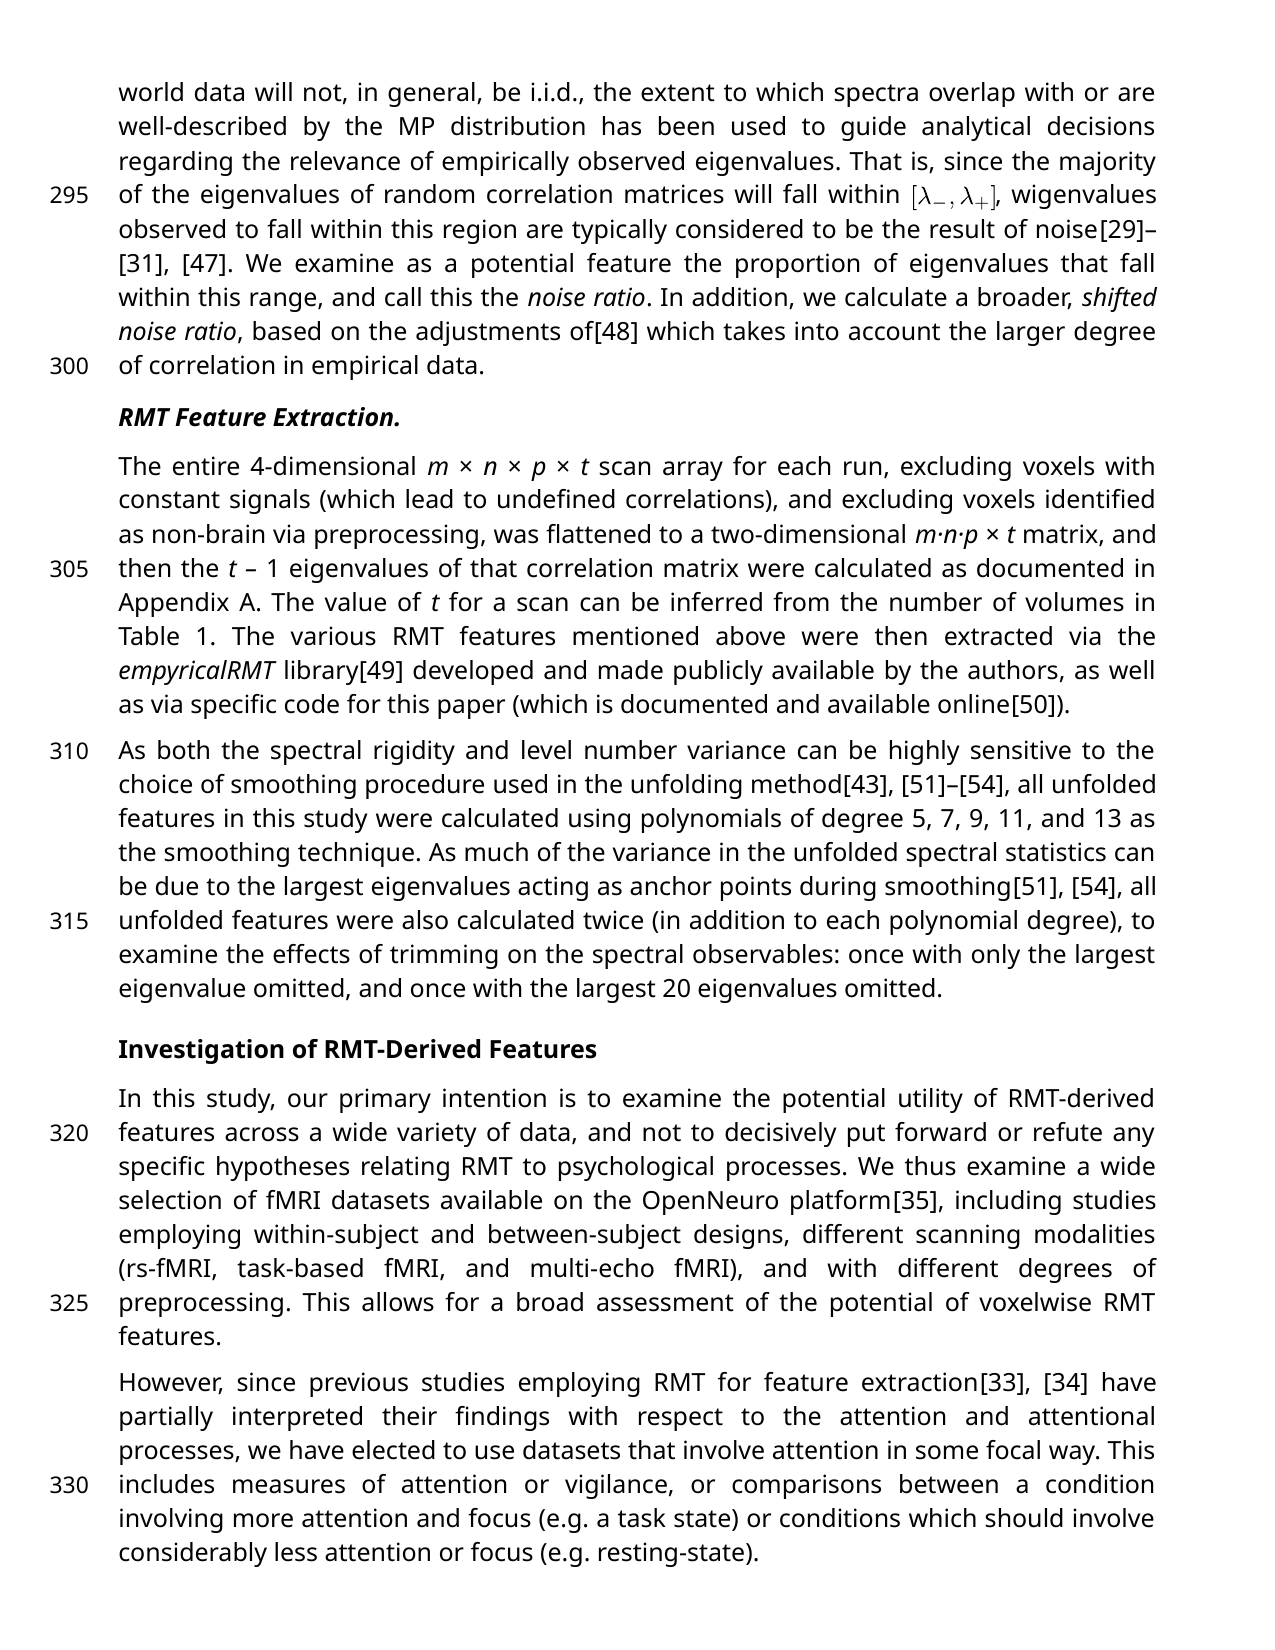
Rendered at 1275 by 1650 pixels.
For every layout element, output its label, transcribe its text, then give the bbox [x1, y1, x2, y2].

text world data will not, in general, be i.i.d., the extent to which spectra overlap with or are well-described by the MP distribution has been used to guide analytical decisions regarding the relevance of empirically observed eigenvalues. That is, since the majority of the eigenvalues of random correlation matrices will fall within , wigenvalues observed to fall within this region are typically considered to be the result of noise[29]–[31], [47]. We examine as a potential feature the proportion of eigenvalues that fall within this range, and call this the noise ratio. In addition, we calculate a broader, shifted noise ratio, based on the adjustments of[48] which takes into account the larger degree of correlation in empirical data. [118, 75, 1157, 382]
text The entire 4-dimensional m × n × p × t scan array for each run, excluding voxels with constant signals (which lead to undefined correlations), and excluding voxels identified as non-brain via preprocessing, was flattened to a two-dimensional m·n·p × t matrix, and then the t – 1 eigenvalues of that correlation matrix were calculated as documented in Appendix A. The value of t for a scan can be inferred from the number of volumes in Table 1. The various RMT features mentioned above were then extracted via the empyricalRMT library[49] developed and made publicly available by the authors, as well as via specific code for this paper (which is documented and available online[50]). [118, 448, 1157, 721]
text As both the spectral rigidity and level number variance can be highly sensitive to the choice of smoothing procedure used in the unfolding method[43], [51]–[54], all unfolded features in this study were calculated using polynomials of degree 5, 7, 9, 11, and 13 as the smoothing technique. As much of the variance in the unfolded spectral statistics can be due to the largest eigenvalues acting as anchor points during smoothing[51], [54], all unfolded features were also calculated twice (in addition to each polynomial degree), to examine the effects of trimming on the spectral observables: once with only the largest eigenvalue omitted, and once with the largest 20 eigenvalues omitted. [118, 732, 1157, 1005]
text However, since previous studies employing RMT for feature extraction[33], [34] have partially interpreted their findings with respect to the attention and attentional processes, we have elected to use datasets that involve attention in some focal way. This includes measures of attention or vigilance, or comparisons between a condition involving more attention and focus (e.g. a task state) or conditions which should involve considerably less attention or focus (e.g. resting-state). [118, 1364, 1157, 1569]
subtitle RMT Feature Extraction. [118, 399, 1157, 433]
subtitle Investigation of RMT-Derived Features [118, 1031, 1157, 1066]
text In this study, our primary intention is to examine the potential utility of RMT-derived features across a wide variety of data, and not to decisively put forward or refute any specific hypotheses relating RMT to psychological processes. We thus examine a wide selection of fMRI datasets available on the OpenNeuro platform[35], including studies employing within-subject and between-subject designs, different scanning modalities (rs-fMRI, task-based fMRI, and multi-echo fMRI), and with different degrees of preprocessing. This allows for a broad assessment of the potential of voxelwise RMT features. [118, 1080, 1157, 1353]
